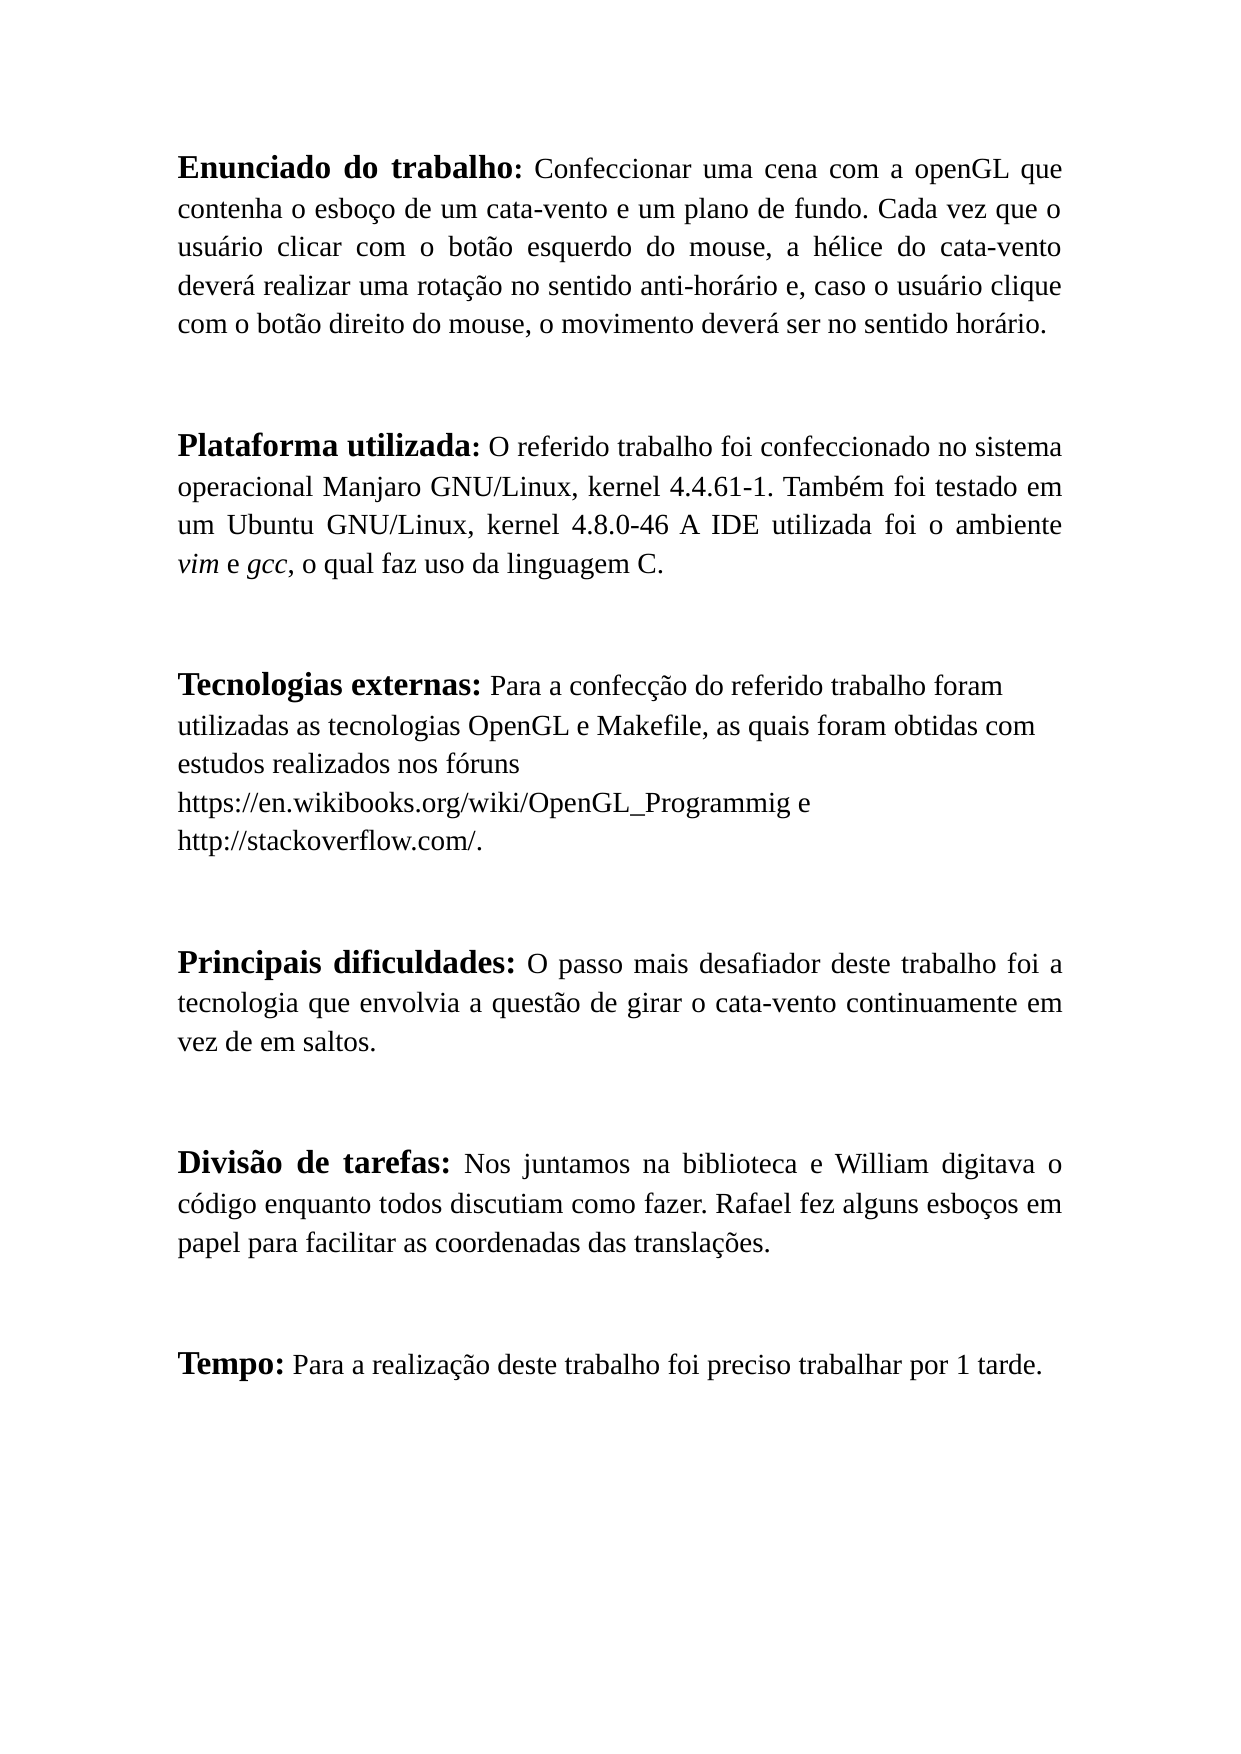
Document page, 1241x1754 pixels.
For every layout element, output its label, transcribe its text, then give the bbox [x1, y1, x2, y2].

text Enunciado do trabalho: Confeccionar uma cena com a openGL que contenha o esboço de um cata-vento e um plano de fundo. Cada vez que o usuário clicar com o botão esquerdo do mouse, a hélice do cata-vento deverá realizar uma rotação no sentido anti-horário e, caso o usuário clique com o botão direito do mouse, o movimento deverá ser no sentido horário. [177, 148, 1063, 340]
text Tecnologias externas: Para a confecção do referido trabalho foram utilizadas as tecnologias OpenGL e Makefile, as quais foram obtidas com estudos realizados nos fóruns https://en.wikibooks.org/wiki/OpenGL_Programmig e http://stackoverflow.com/. [177, 664, 1063, 857]
text Divisão de tarefas: Nos juntamos na biblioteca e William digitava o código enquanto todos discutiam como fazer. Rafael fez alguns esboços em papel para facilitar as coordenadas das translações. [177, 1143, 1063, 1258]
text Plataforma utilizada: O referido trabalho foi confeccionado no sistema operacional Manjaro GNU/Linux, kernel 4.4.61-1. Também foi testado em um Ubuntu GNU/Linux, kernel 4.8.0-46 A IDE utilizada foi o ambiente vim e gcc, o qual faz uso da linguagem C. [177, 425, 1063, 579]
text Principais dificuldades: O passo mais desafiador deste trabalho foi a tecnologia que envolvia a questão de girar o cata-vento continuamente em vez de em saltos. [177, 942, 1063, 1058]
text Tempo: Para a realização deste trabalho foi preciso trabalhar por 1 tarde. [177, 1343, 1063, 1382]
